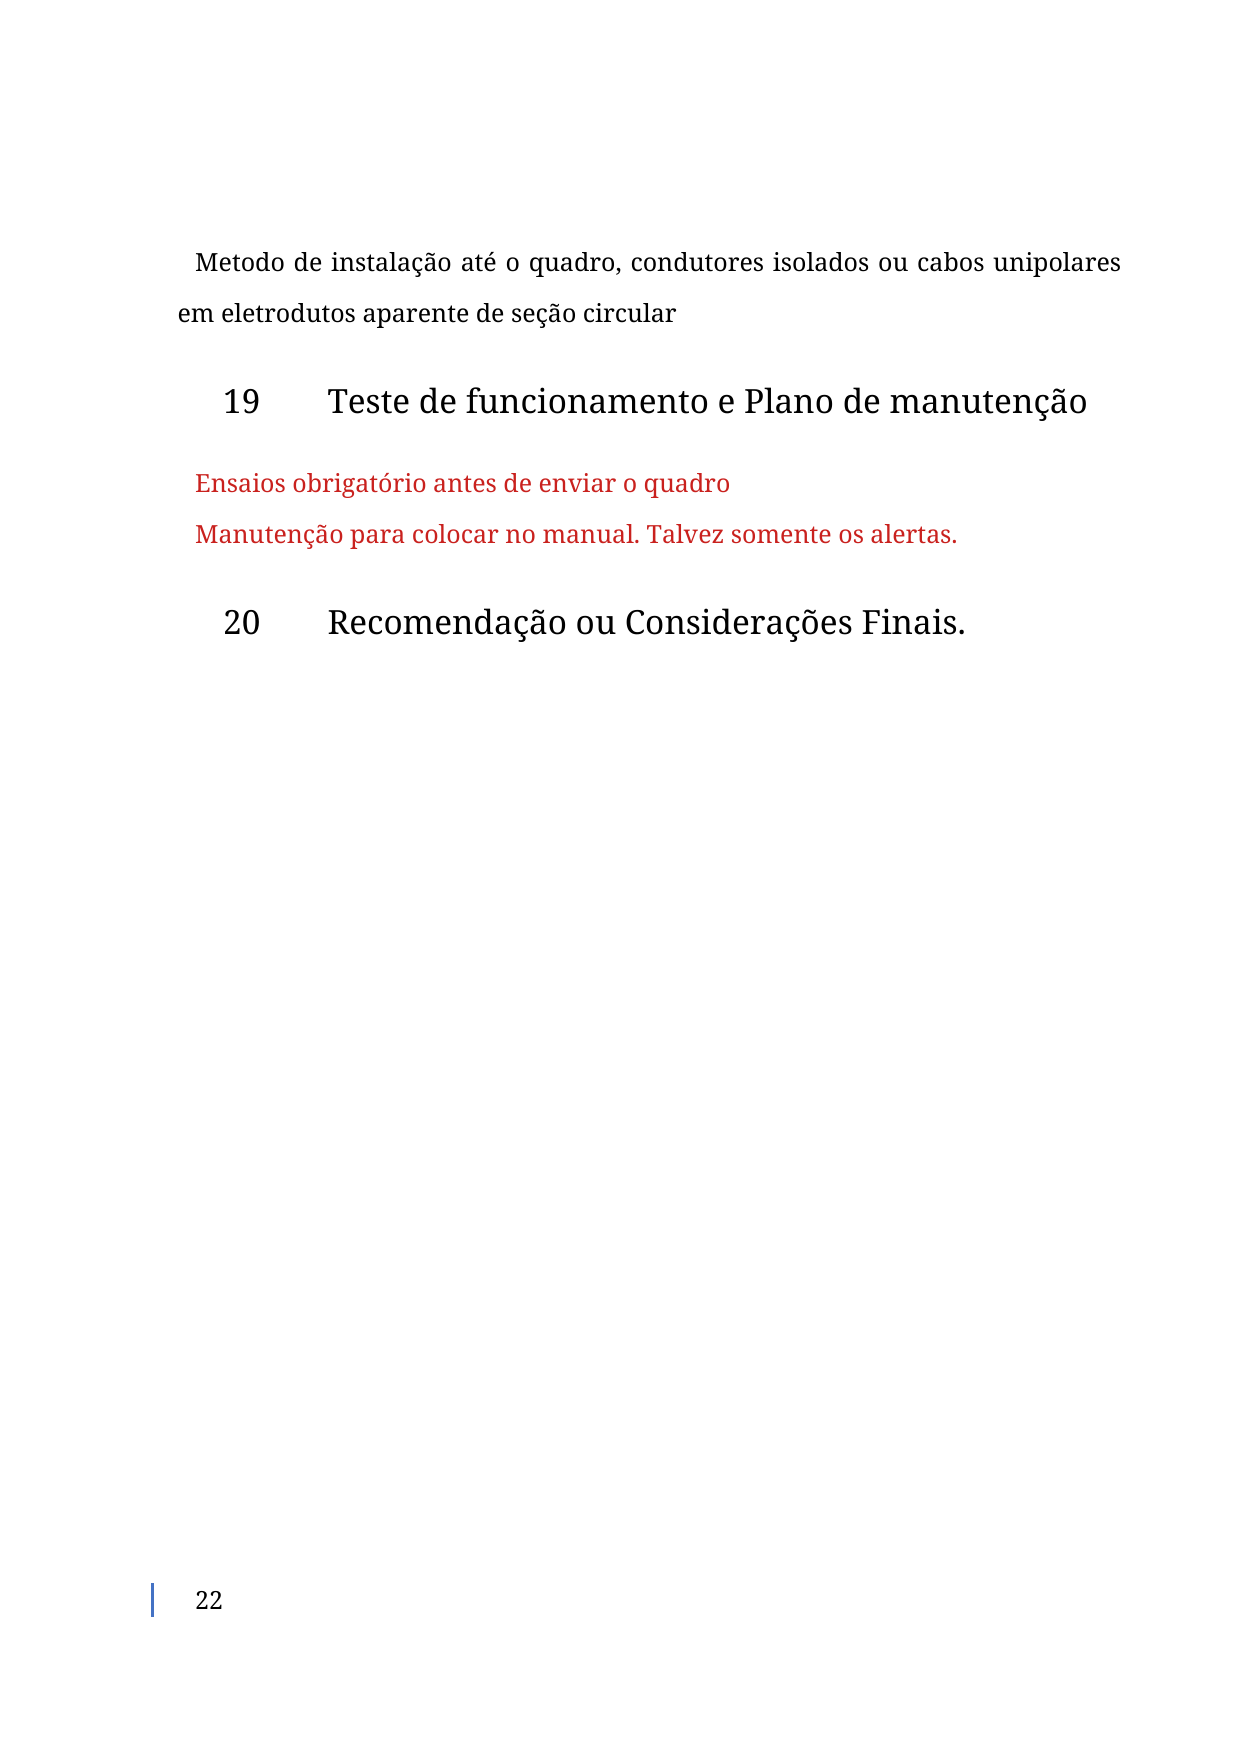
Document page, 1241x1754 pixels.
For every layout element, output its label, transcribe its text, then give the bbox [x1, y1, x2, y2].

text Ensaios obrigatório antes de enviar o quadro [177, 465, 1122, 499]
text Manutenção para colocar no manual. Talvez somente os alertas. [177, 516, 1122, 551]
subtitle Teste de funcionamento e Plano de manutenção [214, 378, 1122, 424]
text Metodo de instalação até o quadro, condutores isolados ou cabos unipolares em eletrodutos aparente de seção circular [177, 245, 1122, 330]
subtitle Recomendação ou Considerações Finais. [214, 599, 1122, 644]
